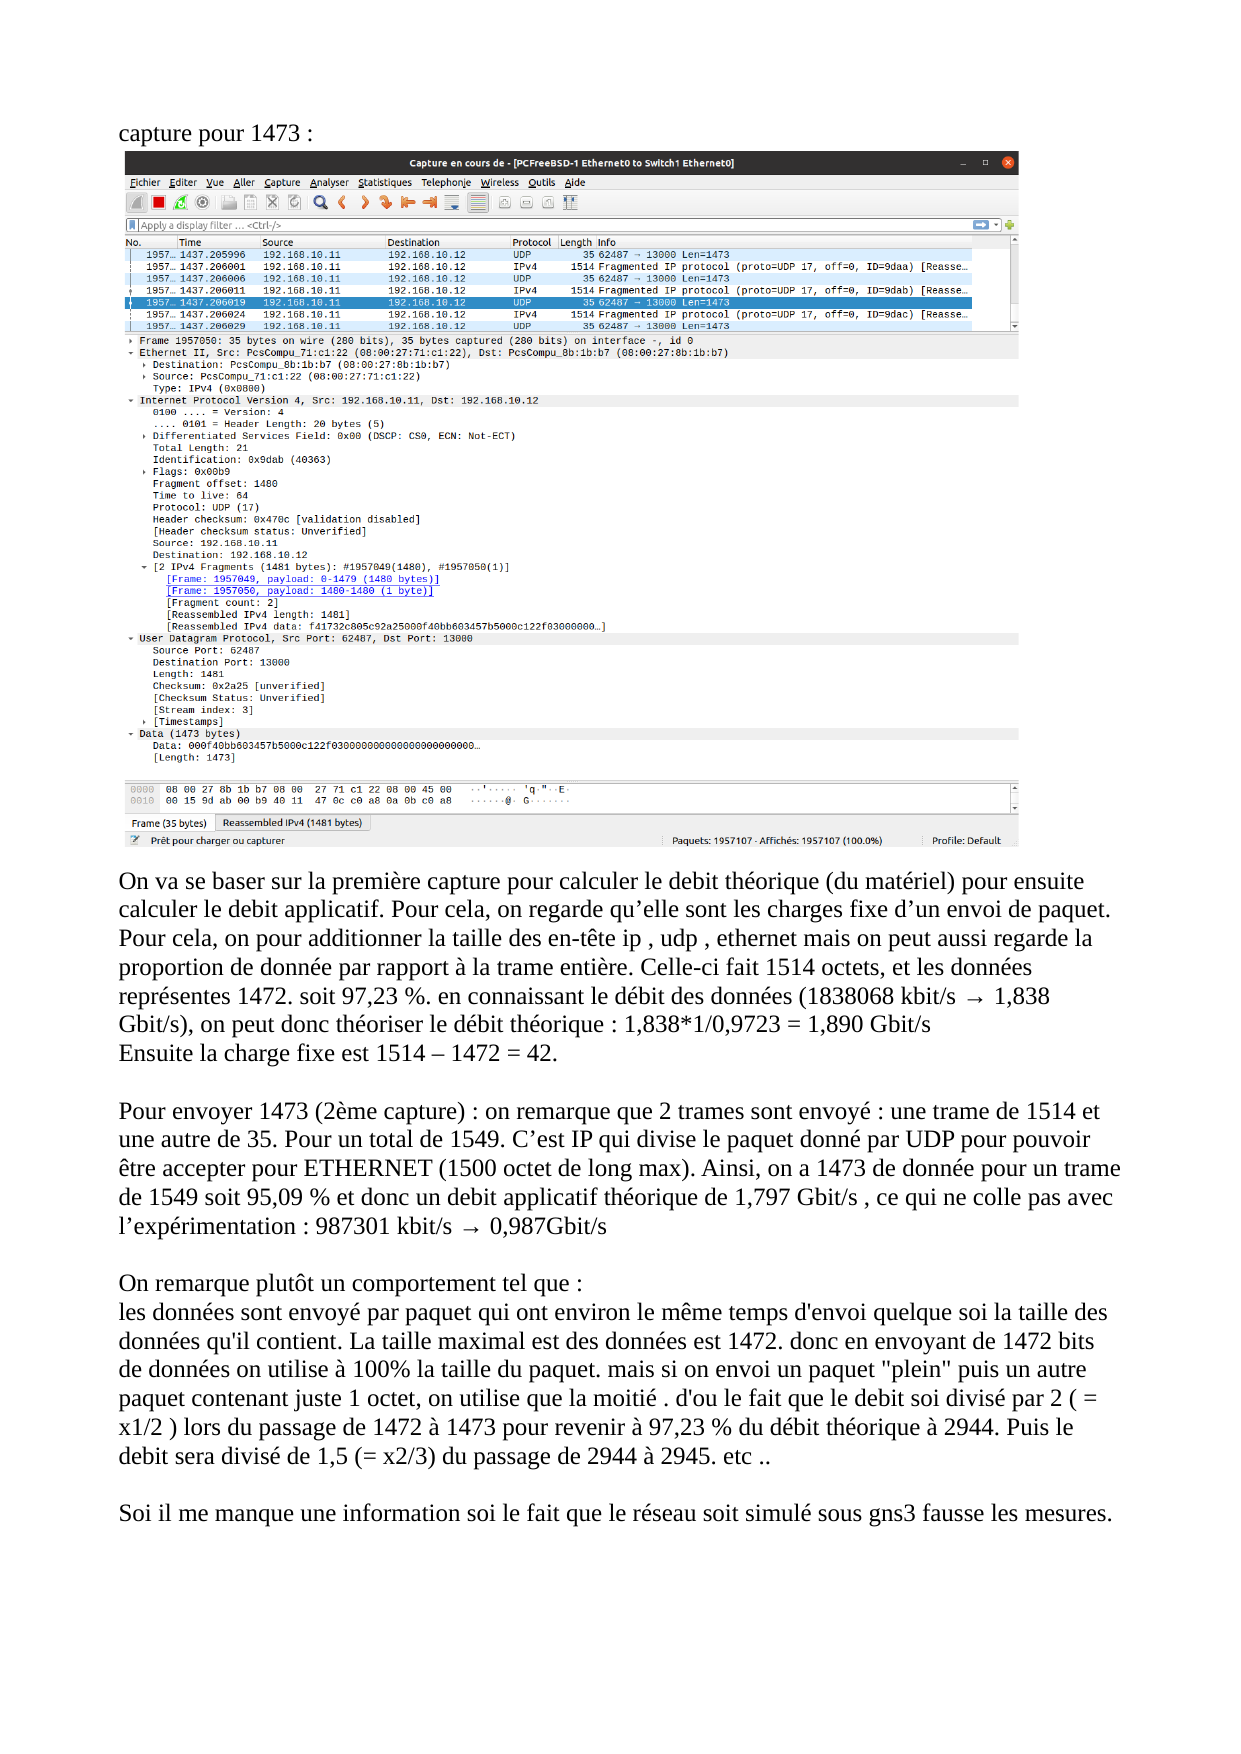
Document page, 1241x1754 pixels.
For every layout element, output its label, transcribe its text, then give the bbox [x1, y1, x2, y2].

text Pour envoyer 1473 (2ème capture) : on remarque que 2 trames sont envoyé : une trame de 1514 et une autre de 35. Pour un total de 1549. C’est IP qui divise le paquet donné par UDP pour pouvoir être accepter pour ETHERNET (1500 octet de long max). Ainsi, on a 1473 de donnée pour un trame de 1549 soit 95,09 % et donc un debit applicatif théorique de 1,797 Gbit/s , ce qui ne colle pas avec l’expérimentation : 987301 kbit/s → 0,987Gbit/s [118, 1096, 1122, 1239]
text Soi il me manque une information soi le fait que le réseau soit simulé sous gns3 fausse les mesures. [118, 1498, 1122, 1527]
text capture pour 1473 : [118, 118, 1122, 147]
text Ensuite la charge fixe est 1514 – 1472 = 42. [118, 1038, 1122, 1067]
picture [124, 151, 1019, 847]
text On va se baser sur la première capture pour calculer le debit théorique (du matériel) pour ensuite calculer le debit applicatif. Pour cela, on regarde qu’elle sont les charges fixe d’un envoi de paquet. Pour cela, on pour additionner la taille des en-tête ip , udp , ethernet mais on peut aussi regarde la proportion de donnée par rapport à la trame entière. Celle-ci fait 1514 octets, et les données représentes 1472. soit 97,23 %. en connaissant le débit des données (1838068 kbit/s → 1,838 Gbit/s), on peut donc théoriser le débit théorique : 1,838*1/0,9723 = 1,890 Gbit/s [118, 866, 1122, 1038]
text On remarque plutôt un comportement tel que : [118, 1268, 1122, 1297]
text les données sont envoyé par paquet qui ont environ le même temps d'envoi quelque soi la taille des données qu'il contient. La taille maximal est des données est 1472. donc en envoyant de 1472 bits de données on utilise à 100% la taille du paquet. mais si on envoi un paquet "plein" puis un autre paquet contenant juste 1 octet, on utilise que la moitié . d'ou le fait que le debit soi divisé par 2 ( = x1/2 ) lors du passage de 1472 à 1473 pour revenir à 97,23 % du débit théorique à 2944. Puis le debit sera divisé de 1,5 (= x2/3) du passage de 2944 à 2945. etc .. [118, 1297, 1122, 1469]
